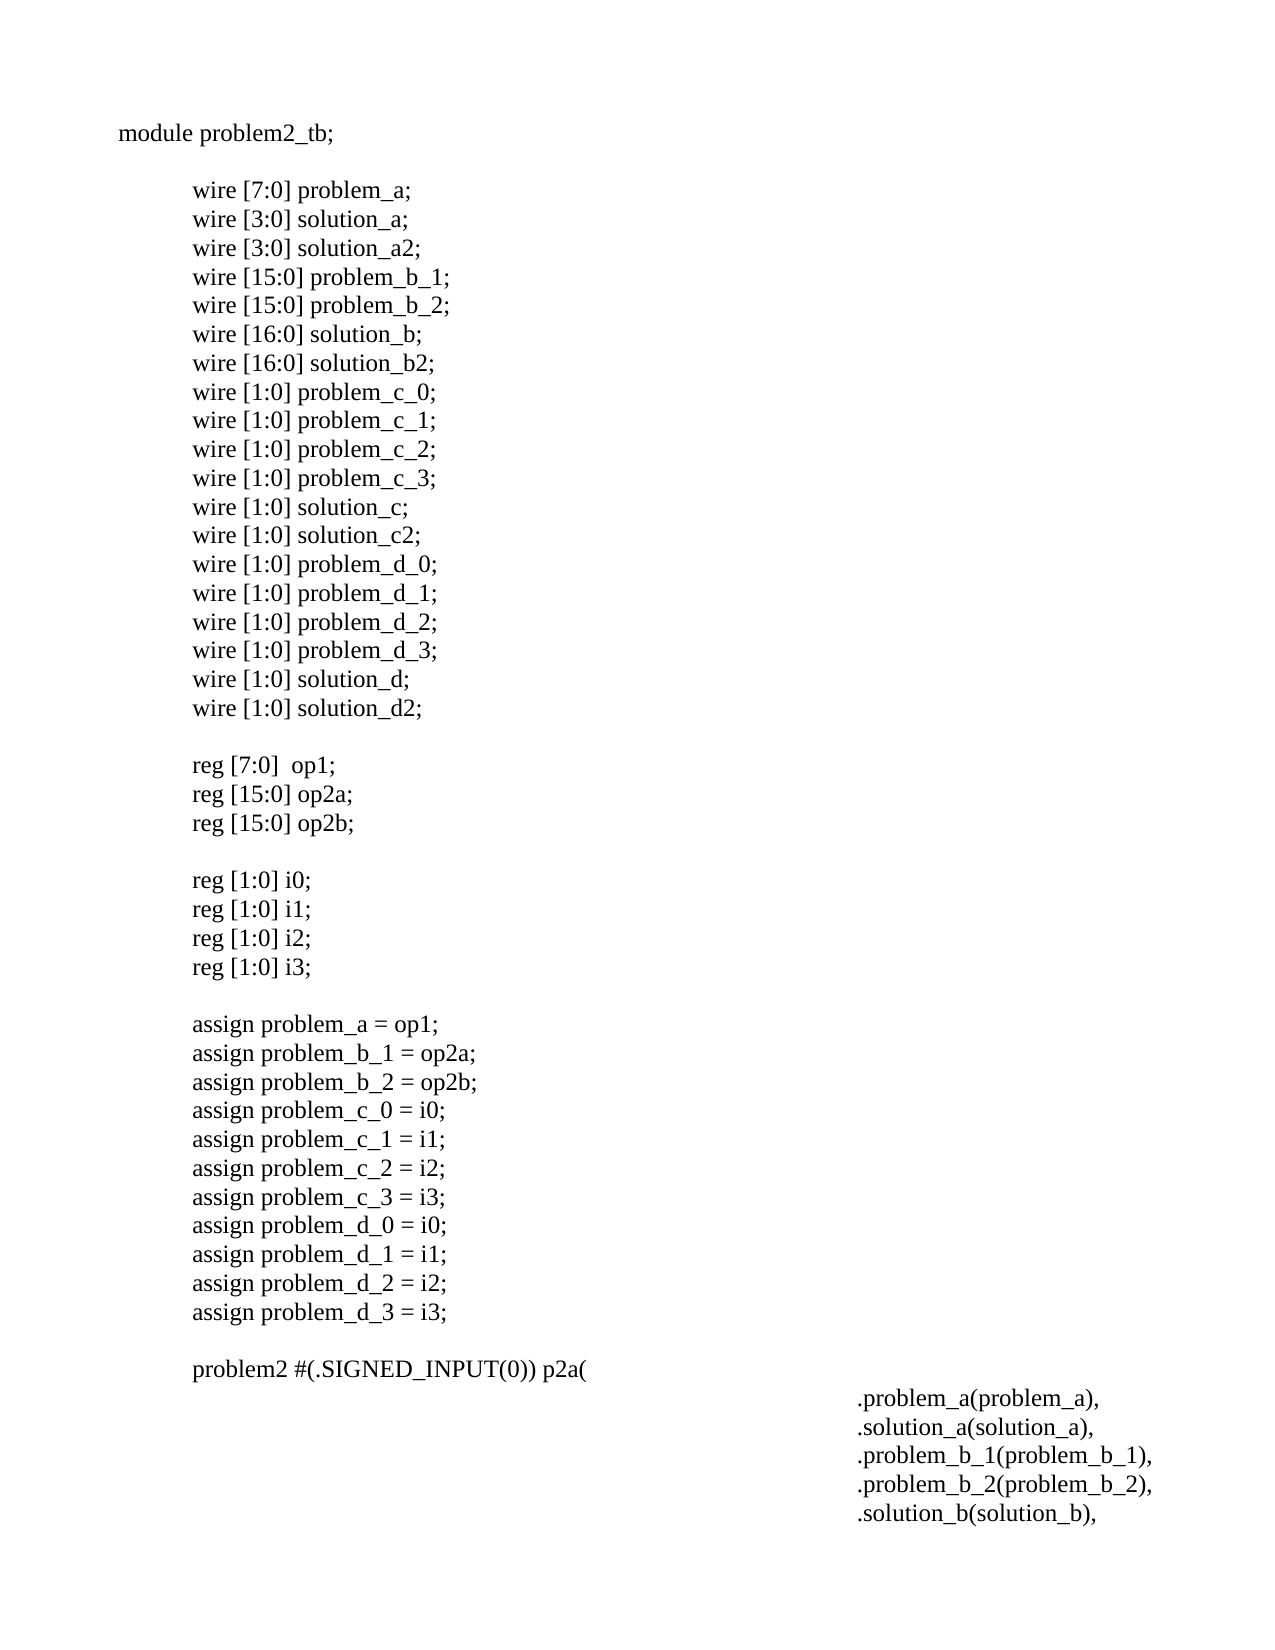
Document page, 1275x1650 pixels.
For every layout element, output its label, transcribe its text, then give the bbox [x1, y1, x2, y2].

text .problem_b_2(problem_b_2), [118, 1469, 1157, 1498]
text reg [1:0] i3; [118, 952, 1157, 981]
text assign problem_a = op1; [118, 1009, 1157, 1038]
text reg [1:0] i2; [118, 923, 1157, 952]
text assign problem_d_0 = i0; [118, 1211, 1157, 1239]
text assign problem_c_1 = i1; [118, 1124, 1157, 1153]
text wire [1:0] problem_c_0; [118, 377, 1157, 406]
text wire [3:0] solution_a; [118, 204, 1157, 233]
text wire [16:0] solution_b; [118, 319, 1157, 348]
text wire [1:0] problem_d_0; [118, 549, 1157, 578]
text assign problem_d_1 = i1; [118, 1239, 1157, 1268]
text wire [7:0] problem_a; [118, 176, 1157, 204]
text wire [1:0] solution_c; [118, 492, 1157, 521]
text wire [15:0] problem_b_2; [118, 291, 1157, 319]
text assign problem_c_0 = i0; [118, 1096, 1157, 1124]
text assign problem_c_3 = i3; [118, 1182, 1157, 1211]
text wire [1:0] solution_d2; [118, 693, 1157, 722]
text wire [1:0] solution_d; [118, 664, 1157, 693]
text assign problem_b_1 = op2a; [118, 1038, 1157, 1067]
text assign problem_c_2 = i2; [118, 1153, 1157, 1182]
text assign problem_d_2 = i2; [118, 1268, 1157, 1297]
text .problem_a(problem_a), [118, 1383, 1157, 1412]
text wire [15:0] problem_b_1; [118, 262, 1157, 291]
text wire [16:0] solution_b2; [118, 348, 1157, 377]
text problem2 #(.SIGNED_INPUT(0)) p2a( [118, 1354, 1157, 1383]
text wire [1:0] problem_c_1; [118, 406, 1157, 434]
text assign problem_d_3 = i3; [118, 1297, 1157, 1326]
text assign problem_b_2 = op2b; [118, 1067, 1157, 1096]
text reg [7:0] op1; [118, 751, 1157, 779]
text reg [1:0] i0; [118, 866, 1157, 894]
text .problem_b_1(problem_b_1), [118, 1441, 1157, 1469]
text wire [1:0] problem_d_3; [118, 636, 1157, 664]
text wire [1:0] problem_d_1; [118, 578, 1157, 607]
text wire [1:0] solution_c2; [118, 521, 1157, 549]
text wire [1:0] problem_c_2; [118, 434, 1157, 463]
text .solution_b(solution_b), [118, 1498, 1157, 1527]
text wire [3:0] solution_a2; [118, 233, 1157, 262]
text reg [15:0] op2a; [118, 779, 1157, 808]
text .solution_a(solution_a), [118, 1412, 1157, 1441]
text reg [1:0] i1; [118, 894, 1157, 923]
text reg [15:0] op2b; [118, 808, 1157, 837]
text module problem2_tb; [118, 118, 1157, 147]
text wire [1:0] problem_d_2; [118, 607, 1157, 636]
text wire [1:0] problem_c_3; [118, 463, 1157, 492]
